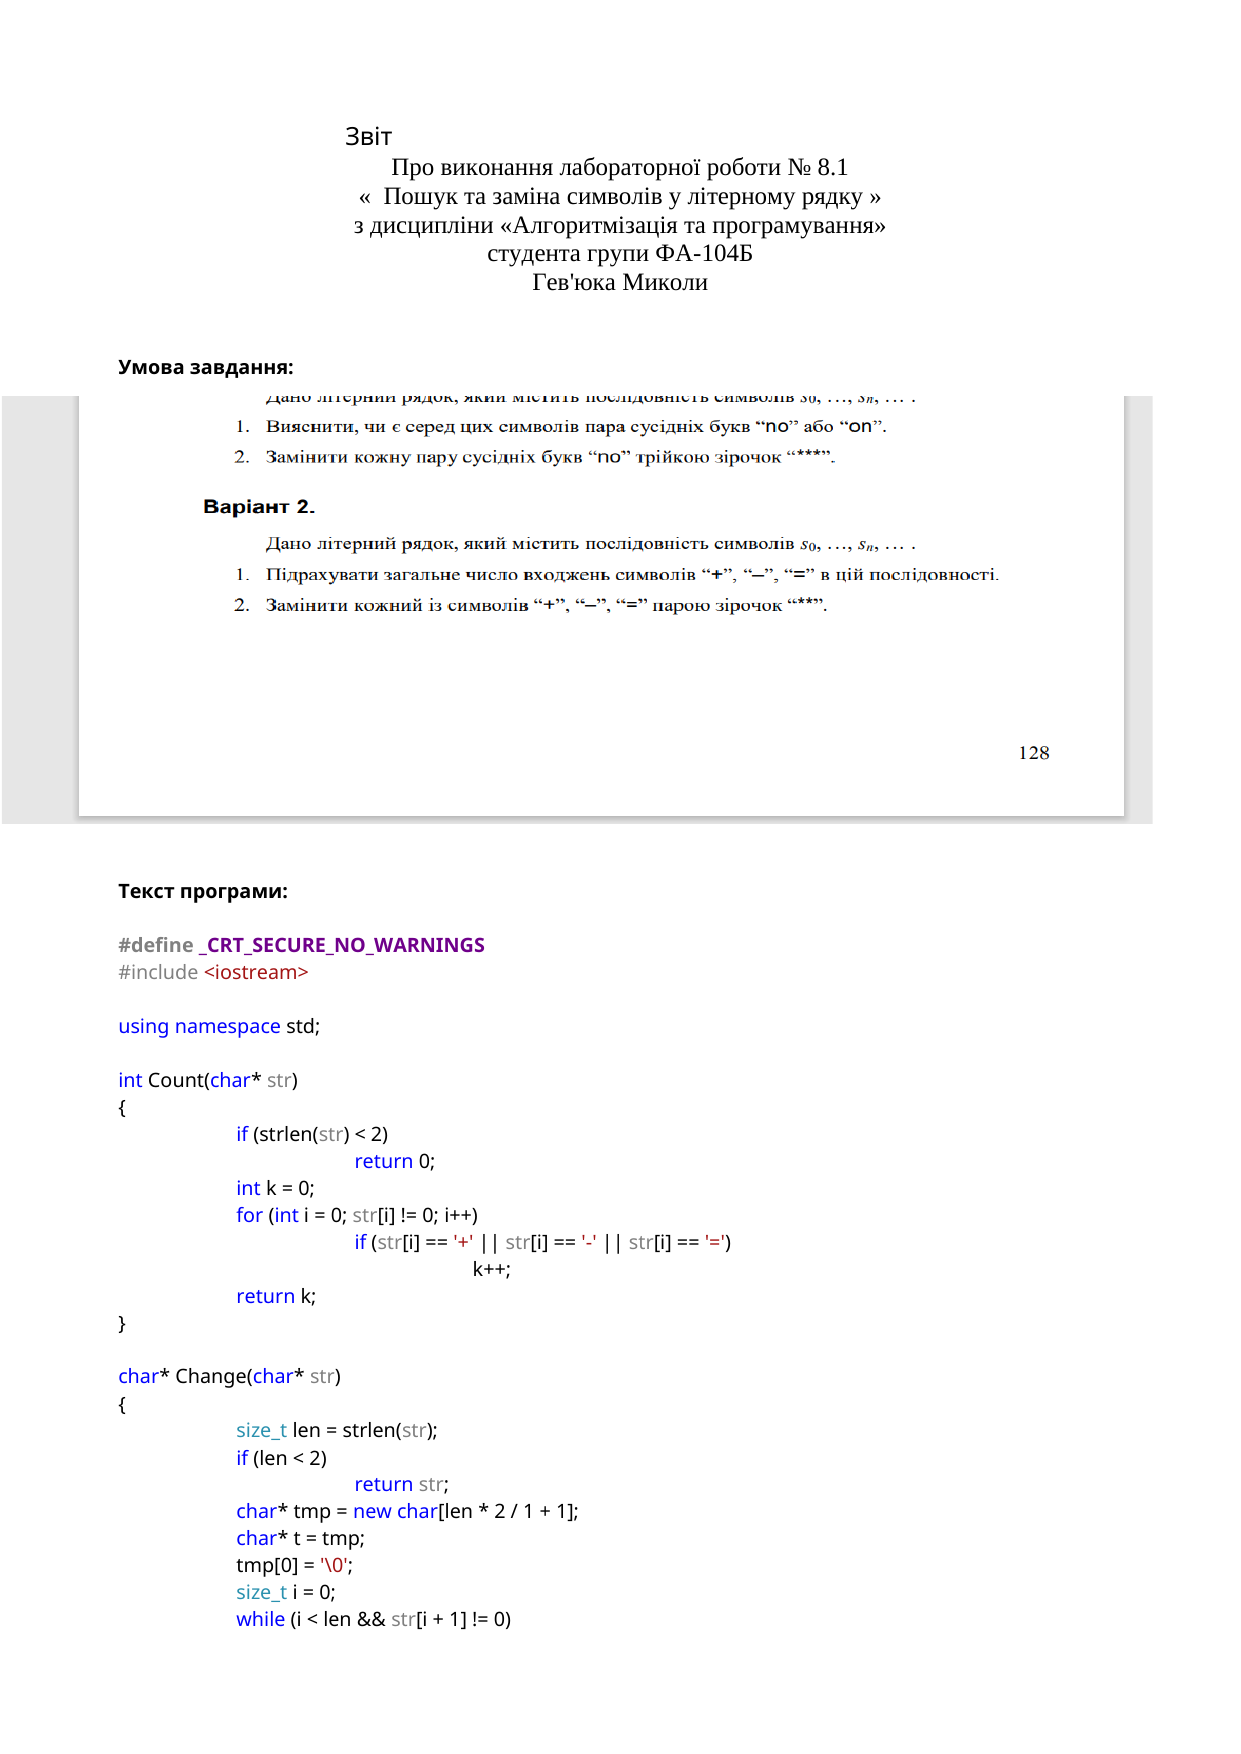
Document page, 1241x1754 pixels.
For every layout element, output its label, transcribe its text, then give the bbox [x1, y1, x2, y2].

text з дисципліни «Алгоритмізація та програмування» [118, 210, 1122, 238]
text студента групи ФА-104Б [118, 238, 1122, 267]
text size_t i = 0; [118, 1579, 1122, 1606]
text Текст програми: [118, 877, 1122, 904]
text size_t len = strlen(str); [118, 1417, 1122, 1444]
text char* Change(char* str) [118, 1363, 1122, 1390]
text while (i < len && str[i + 1] != 0) [118, 1606, 1122, 1633]
text #include <iostream> [118, 958, 1122, 985]
text return 0; [118, 1147, 1122, 1174]
text Звіт [118, 118, 1122, 152]
text if (len < 2) [118, 1444, 1122, 1471]
text int Count(char* str) [118, 1066, 1122, 1093]
text return str; [118, 1471, 1122, 1498]
text { [118, 1093, 1122, 1120]
text if (str[i] == '+' || str[i] == '-' || str[i] == '=') [118, 1228, 1122, 1255]
text using namespace std; [118, 1012, 1122, 1039]
text tmp[0] = '\0'; [118, 1552, 1122, 1579]
text char* tmp = new char[len * 2 / 1 + 1]; [118, 1498, 1122, 1525]
text « Пошук та заміна символів у літерному рядку » [118, 181, 1122, 210]
text } [118, 1309, 1122, 1336]
picture [1, 396, 1153, 824]
text k++; [118, 1255, 1122, 1282]
text char* t = tmp; [118, 1525, 1122, 1552]
text return k; [118, 1282, 1122, 1309]
text #define _CRT_SECURE_NO_WARNINGS [118, 931, 1122, 958]
text Про виконання лабораторної роботи № 8.1 [118, 152, 1122, 181]
text Гев'юка Миколи [118, 267, 1122, 296]
text int k = 0; [118, 1174, 1122, 1201]
text if (strlen(str) < 2) [118, 1120, 1122, 1147]
text Умова завдання: [118, 353, 1122, 380]
text for (int i = 0; str[i] != 0; i++) [118, 1201, 1122, 1228]
text { [118, 1390, 1122, 1417]
